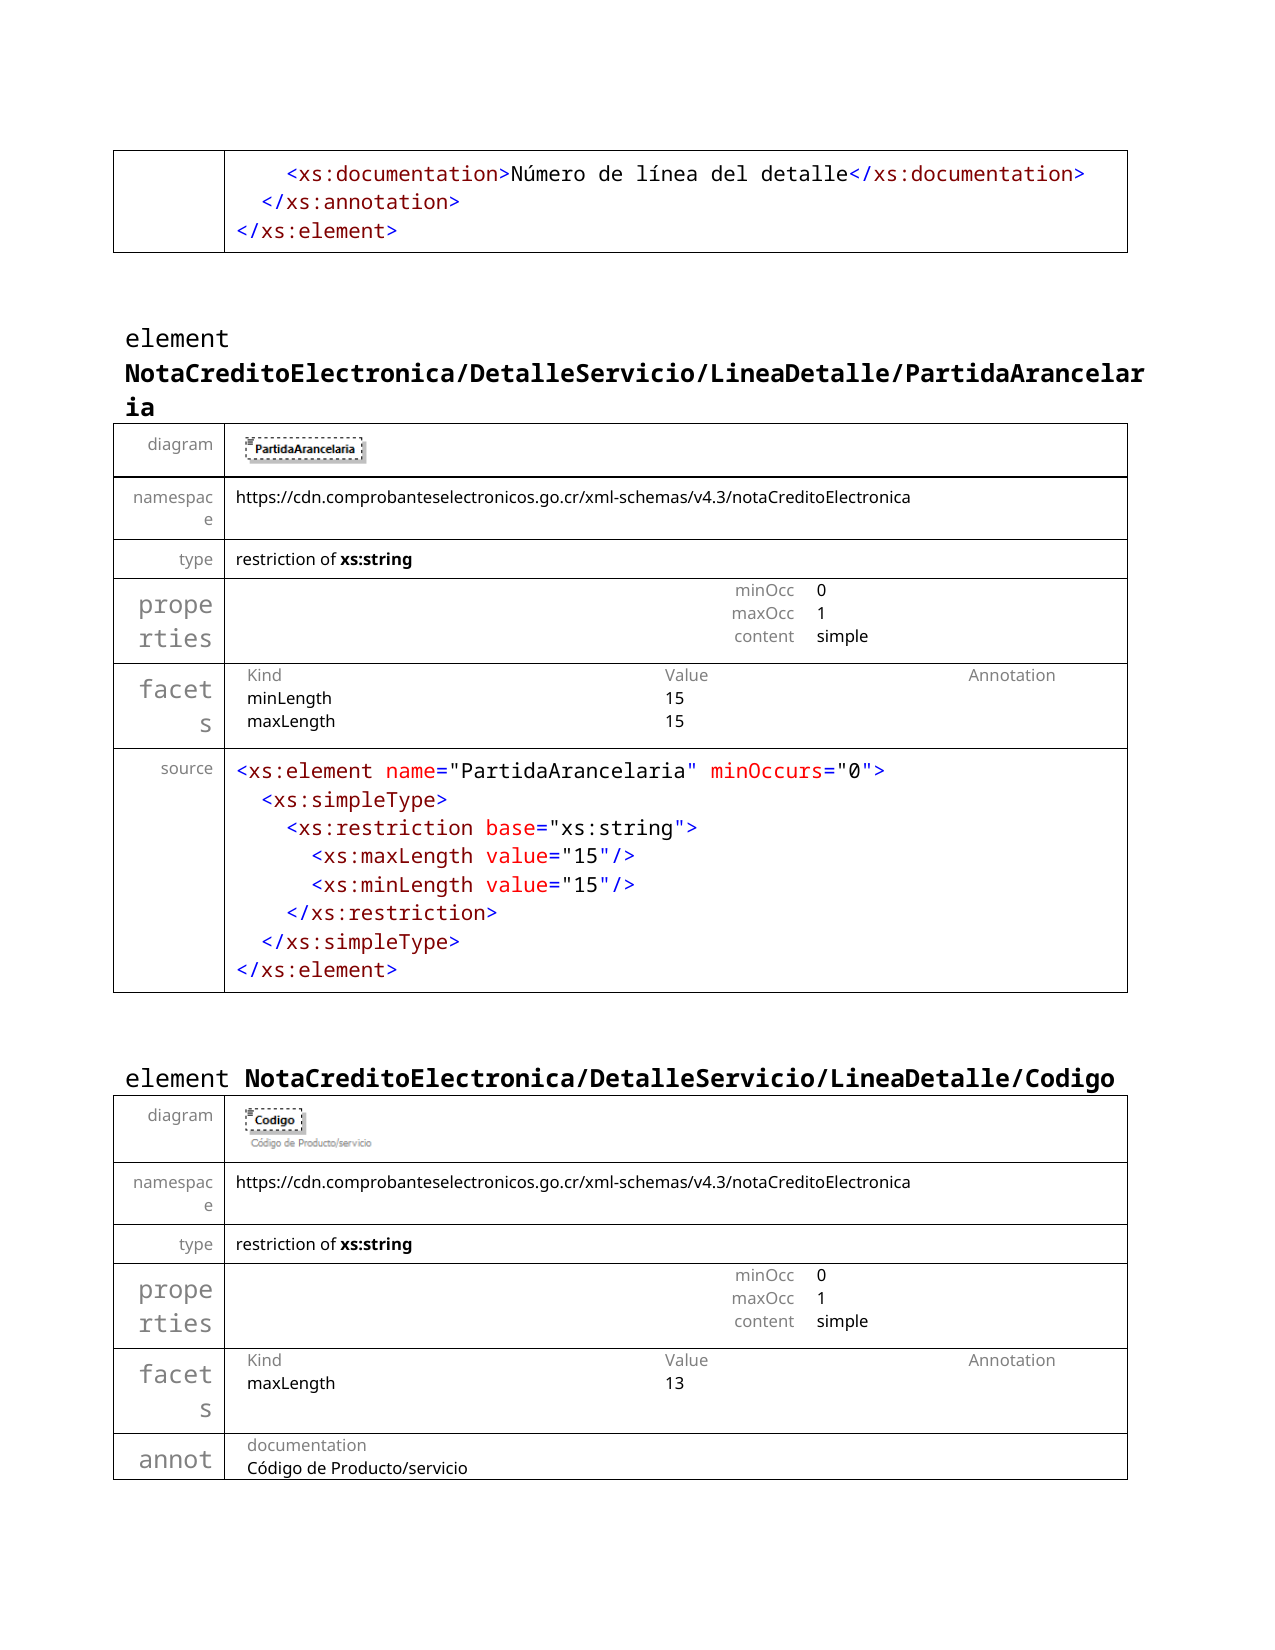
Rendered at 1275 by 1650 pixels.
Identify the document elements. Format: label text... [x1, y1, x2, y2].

table_cell simple [805, 1310, 1127, 1332]
table_cell [225, 1434, 236, 1479]
table_header documentation [236, 1434, 1127, 1456]
table_header diagram [114, 424, 224, 476]
table_cell namespace [114, 478, 224, 538]
table_cell [225, 664, 1127, 747]
table_cell [957, 1372, 1127, 1394]
table_cell facets [114, 1349, 224, 1433]
table_header Value [654, 1349, 957, 1372]
table_cell type [114, 540, 224, 578]
table_header Kind [236, 664, 654, 686]
table_cell annot [114, 1434, 224, 1479]
table_cell 1 [805, 602, 1127, 624]
table_cell [957, 709, 1127, 732]
table_cell https://cdn.comprobanteselectronicos.go.cr/xml-schemas/v4.3/notaCreditoElectronica [225, 1163, 1127, 1224]
table_cell maxOcc [236, 602, 805, 624]
table_cell <xs:documentation>Número de línea del detalle</xs:documentation> </xs:annotation> </xs:element> [225, 151, 1127, 252]
table_cell [225, 579, 1127, 663]
table_header [225, 1096, 1127, 1162]
table_header Annotation [957, 1349, 1127, 1372]
table_cell minLength [236, 686, 654, 709]
table_cell content [236, 1310, 805, 1332]
table_cell properties [114, 579, 224, 663]
table_header Value [654, 664, 957, 686]
table_header [225, 424, 1127, 476]
table_header diagram [114, 1096, 224, 1162]
table_cell [957, 686, 1127, 709]
table_cell restriction of xs:string [225, 540, 1127, 578]
table_cell type [114, 1225, 224, 1263]
table_cell maxLength [236, 1372, 654, 1394]
table_cell 1 [805, 1287, 1127, 1309]
table_cell 13 [654, 1372, 957, 1394]
table_cell maxOcc [236, 1287, 805, 1309]
table_cell properties [114, 1264, 224, 1348]
table_cell [225, 1264, 1127, 1348]
table_cell facets [114, 664, 224, 747]
picture [235, 432, 377, 469]
table_cell content [236, 624, 805, 647]
table_cell https://cdn.comprobanteselectronicos.go.cr/xml-schemas/v4.3/notaCreditoElectronica [225, 478, 1127, 538]
table_cell 15 [654, 686, 957, 709]
table_cell simple [805, 624, 1127, 647]
table_cell restriction of xs:string [225, 1225, 1127, 1263]
text element NotaCreditoElectronica/DetalleServicio/LineaDetalle/Codigo [125, 1061, 1150, 1095]
table_cell <xs:element name="PartidaArancelaria" minOccurs="0"> <xs:simpleType> <xs:restriction base="xs:string"> <xs:maxLength value="15"/> <xs:minLength value="15"/> </xs:restriction> </xs:simpleType> </xs:element> [225, 749, 1127, 992]
table_cell Código de Producto/servicio [236, 1456, 1127, 1479]
table_header 0 [805, 1264, 1127, 1287]
table_cell [225, 1349, 1127, 1433]
table_cell [114, 151, 224, 252]
table_header minOcc [236, 1264, 805, 1287]
text element NotaCreditoElectronica/DetalleServicio/LineaDetalle/PartidaArancelaria [125, 321, 1150, 423]
table_header Annotation [957, 664, 1127, 686]
table_header minOcc [236, 579, 805, 602]
table_cell source [114, 749, 224, 992]
table_cell 15 [654, 709, 957, 732]
table_cell maxLength [236, 709, 654, 732]
picture [235, 1103, 385, 1154]
table_header 0 [805, 579, 1127, 602]
table_header Kind [236, 1349, 654, 1372]
table_cell namespace [114, 1163, 224, 1224]
